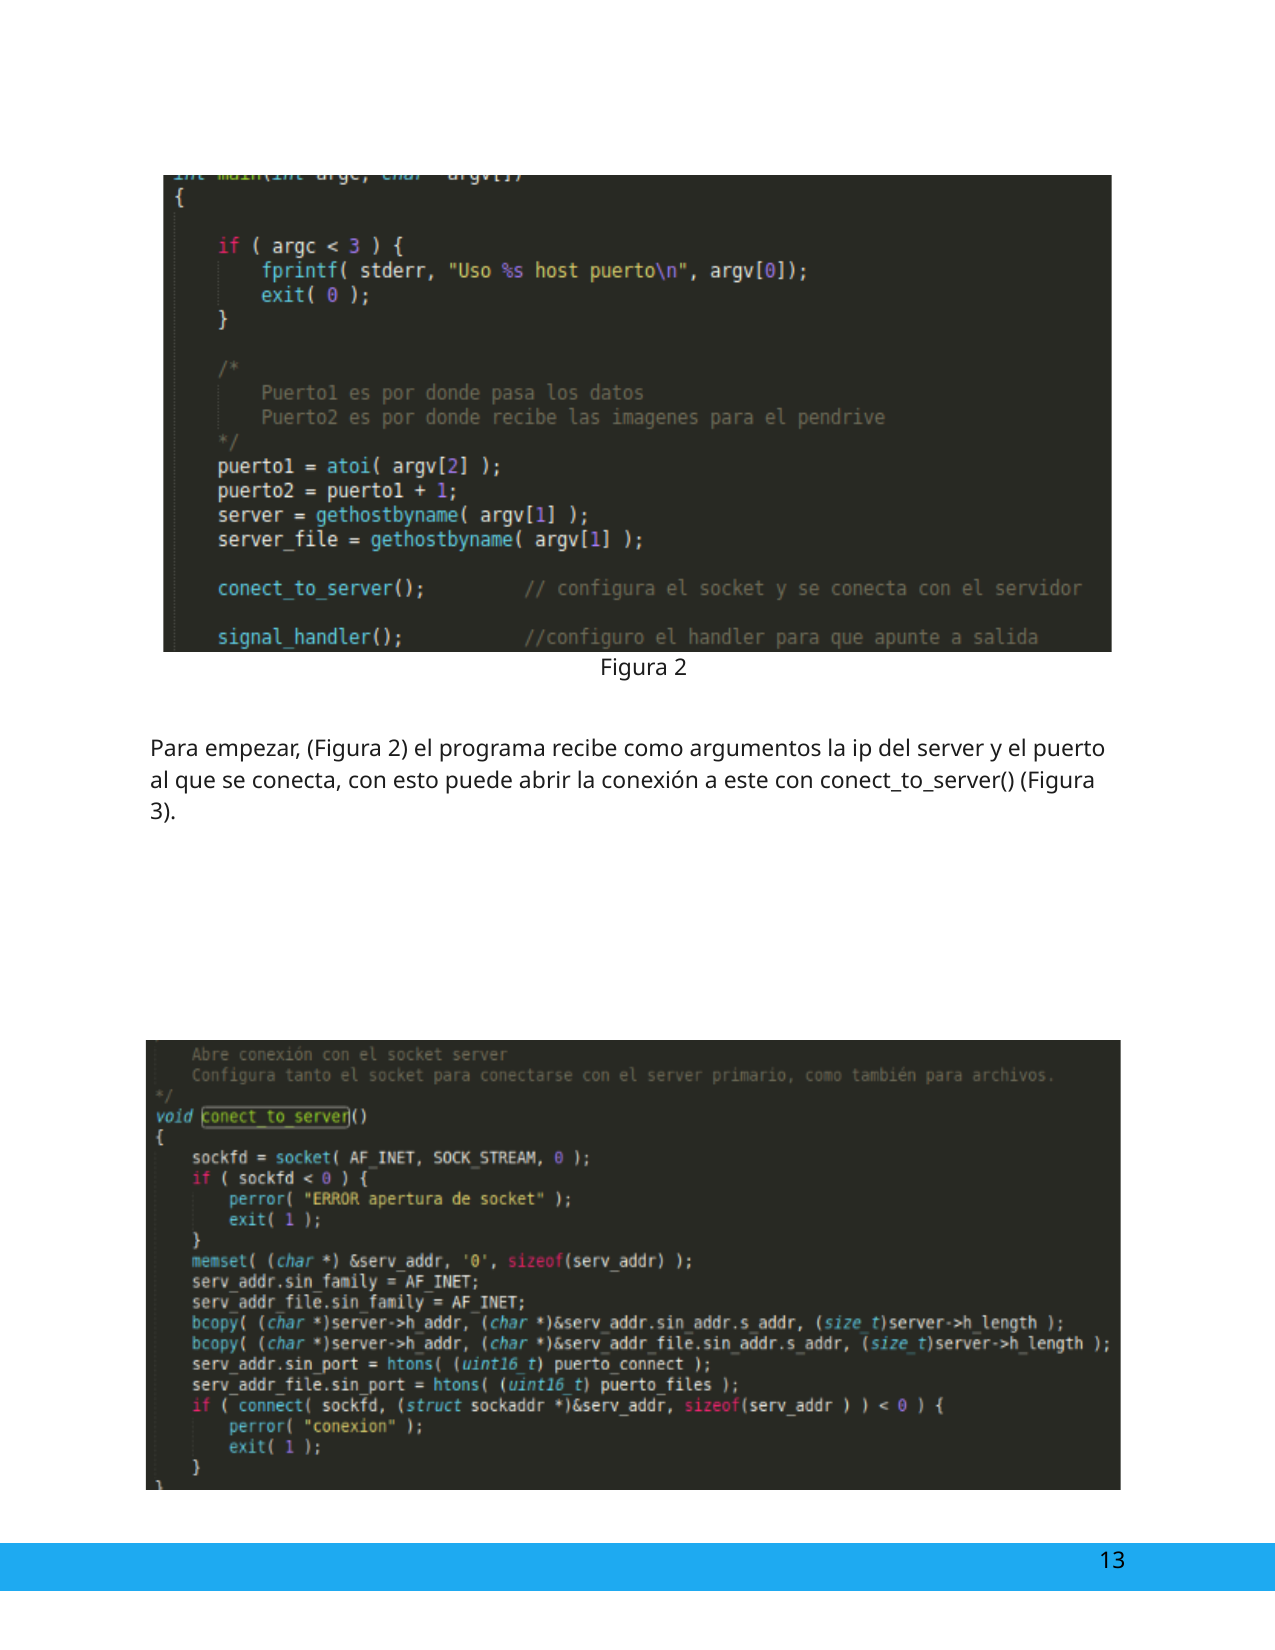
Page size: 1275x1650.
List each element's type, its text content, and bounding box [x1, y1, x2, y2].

subtitle Figura 2 [150, 154, 1125, 682]
picture [163, 175, 1112, 652]
picture [0, 1543, 1275, 1591]
picture [145, 1040, 1121, 1490]
text Para empezar, (Figura 2) el programa recibe como argumentos la ip del server y el puerto al que se conecta, con esto puede abrir la conexión a este con conect_to_server() (Figura 3). [150, 732, 1125, 826]
